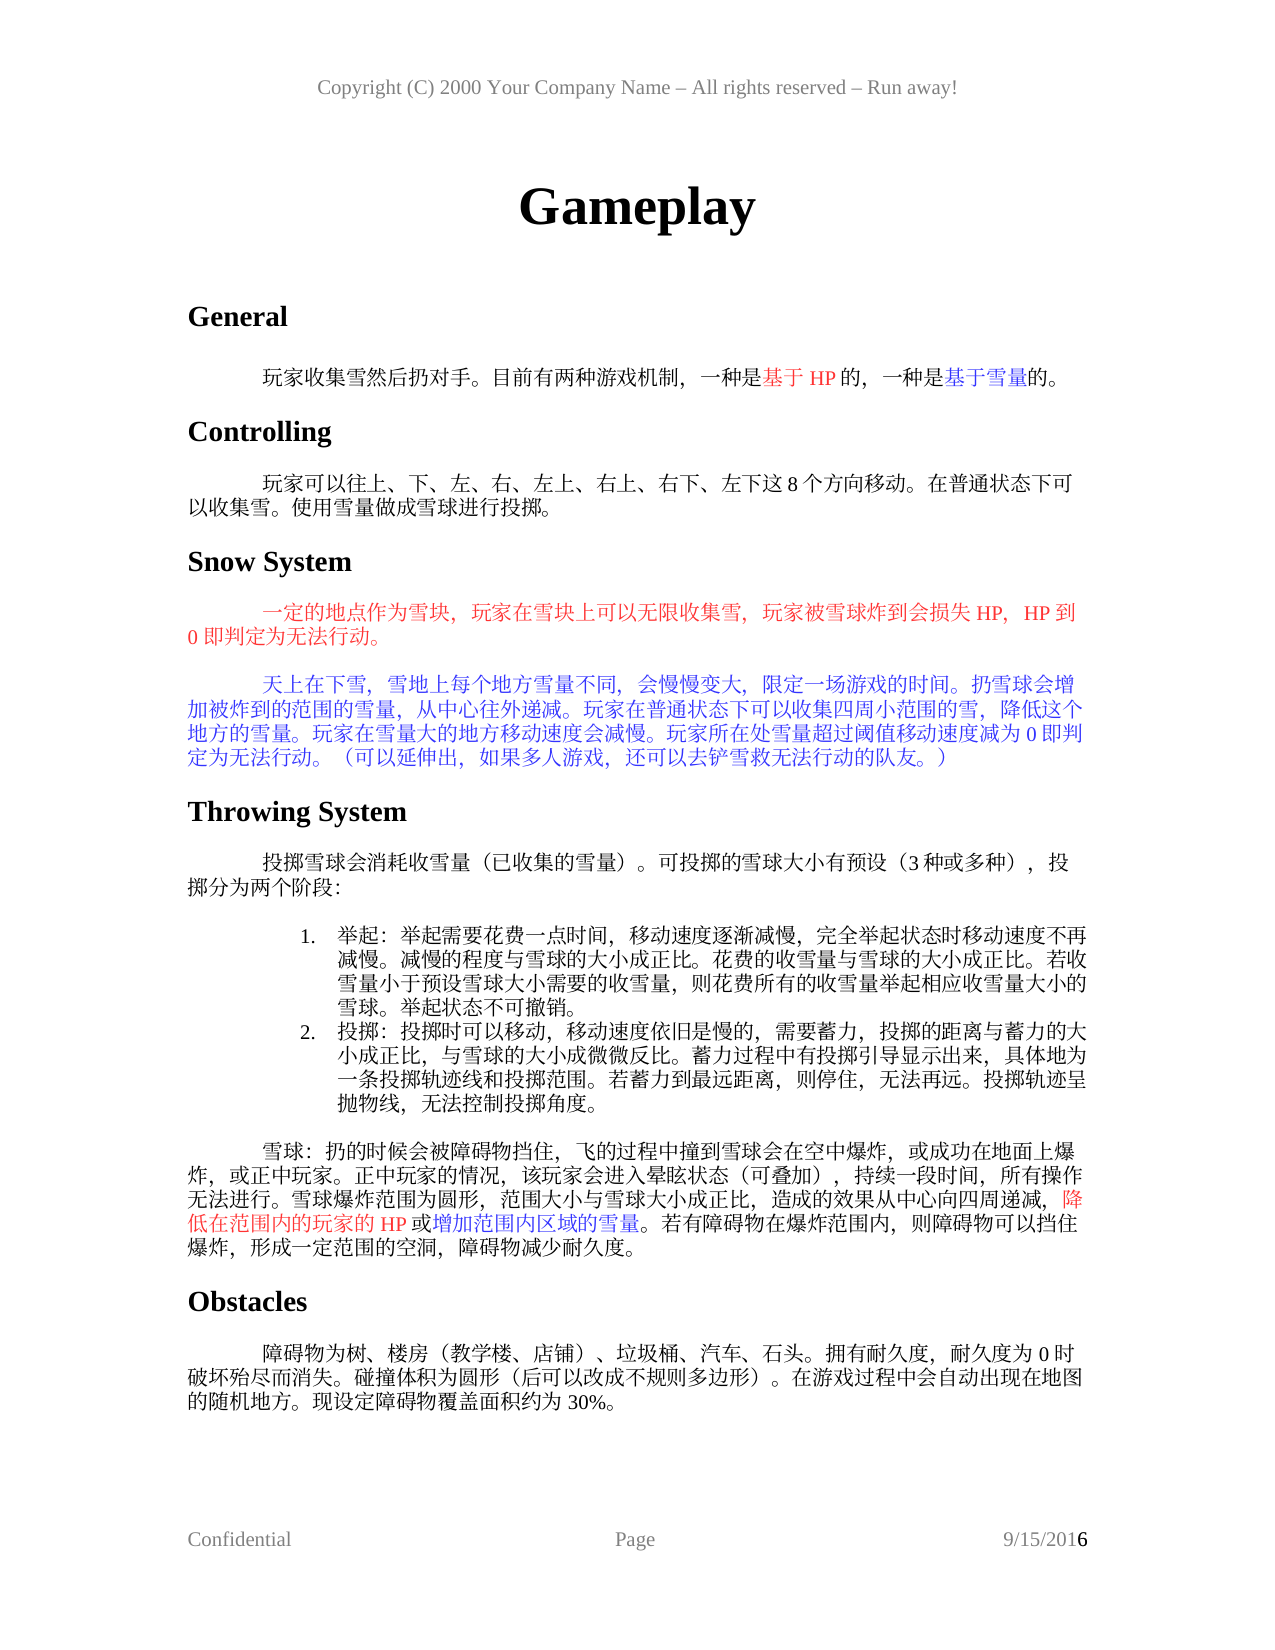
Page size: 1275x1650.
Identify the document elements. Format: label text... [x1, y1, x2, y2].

list 举起：举起需要花费一点时间，移动速度逐渐减慢，完全举起状态时移动速度不再减慢。减慢的程度与雪球的大小成正比。花费的收雪量与雪球的大小成正比。若收雪量小于预设雪球大小需要的收雪量，则花费所有的收雪量举起相应收雪量大小的雪球。举起状态不可撤销。 [300, 923, 1087, 1020]
subtitle Controlling [187, 414, 1087, 447]
subtitle General [187, 299, 1087, 332]
text 雪球：扔的时候会被障碍物挡住，飞的过程中撞到雪球会在空中爆炸，或成功在地面上爆炸，或正中玩家。正中玩家的情况，该玩家会进入晕眩状态（可叠加），持续一段时间，所有操作无法进行。雪球爆炸范围为圆形，范围大小与雪球大小成正比，造成的效果从中心向四周递减，降低在范围内的玩家的 HP或增加范围内区域的雪量。若有障碍物在爆炸范围内，则障碍物可以挡住爆炸，形成一定范围的空洞，障碍物减少耐久度。 [187, 1140, 1087, 1260]
text 玩家可以往上、下、左、右、左上、右上、右下、左下这8个方向移动。在普通状态下可以收集雪。使用雪量做成雪球进行投掷。 [187, 471, 1087, 519]
text 一定的地点作为雪块，玩家在雪块上可以无限收集雪，玩家被雪球炸到会损失 HP，HP 到 0 即判定为无法行动。 [187, 601, 1087, 649]
subtitle Gameplay [187, 174, 1087, 236]
text 玩家收集雪然后扔对手。目前有两种游戏机制，一种是基于 HP的，一种是基于雪量的。 [187, 366, 1087, 390]
text 投掷雪球会消耗收雪量（已收集的雪量）。可投掷的雪球大小有预设（3种或多种），投掷分为两个阶段： [187, 851, 1087, 899]
subtitle Obstacles [187, 1284, 1087, 1318]
list 投掷：投掷时可以移动，移动速度依旧是慢的，需要蓄力，投掷的距离与蓄力的大小成正比，与雪球的大小成微微反比。蓄力过程中有投掷引导显示出来，具体地为一条投掷轨迹线和投掷范围。若蓄力到最远距离，则停住，无法再远。投掷轨迹呈抛物线，无法控制投掷角度。 [300, 1020, 1087, 1116]
subtitle Snow System [187, 544, 1087, 577]
text 天上在下雪，雪地上每个地方雪量不同，会慢慢变大，限定一场游戏的时间。扔雪球会增加被炸到的范围的雪量，从中心往外递减。玩家在普通状态下可以收集四周小范围的雪，降低这个地方的雪量。玩家在雪量大的地方移动速度会减慢。玩家所在处雪量超过阈值移动速度减为 0 即判定为无法行动。（可以延伸出，如果多人游戏，还可以去铲雪救无法行动的队友。） [187, 673, 1087, 770]
subtitle Throwing System [187, 794, 1087, 827]
text 障碍物为树、楼房（教学楼、店铺）、垃圾桶、汽车、石头。拥有耐久度，耐久度为 0 时破坏殆尽而消失。碰撞体积为圆形（后可以改成不规则多边形）。在游戏过程中会自动出现在地图的随机地方。现设定障碍物覆盖面积约为 30%。 [187, 1342, 1087, 1414]
